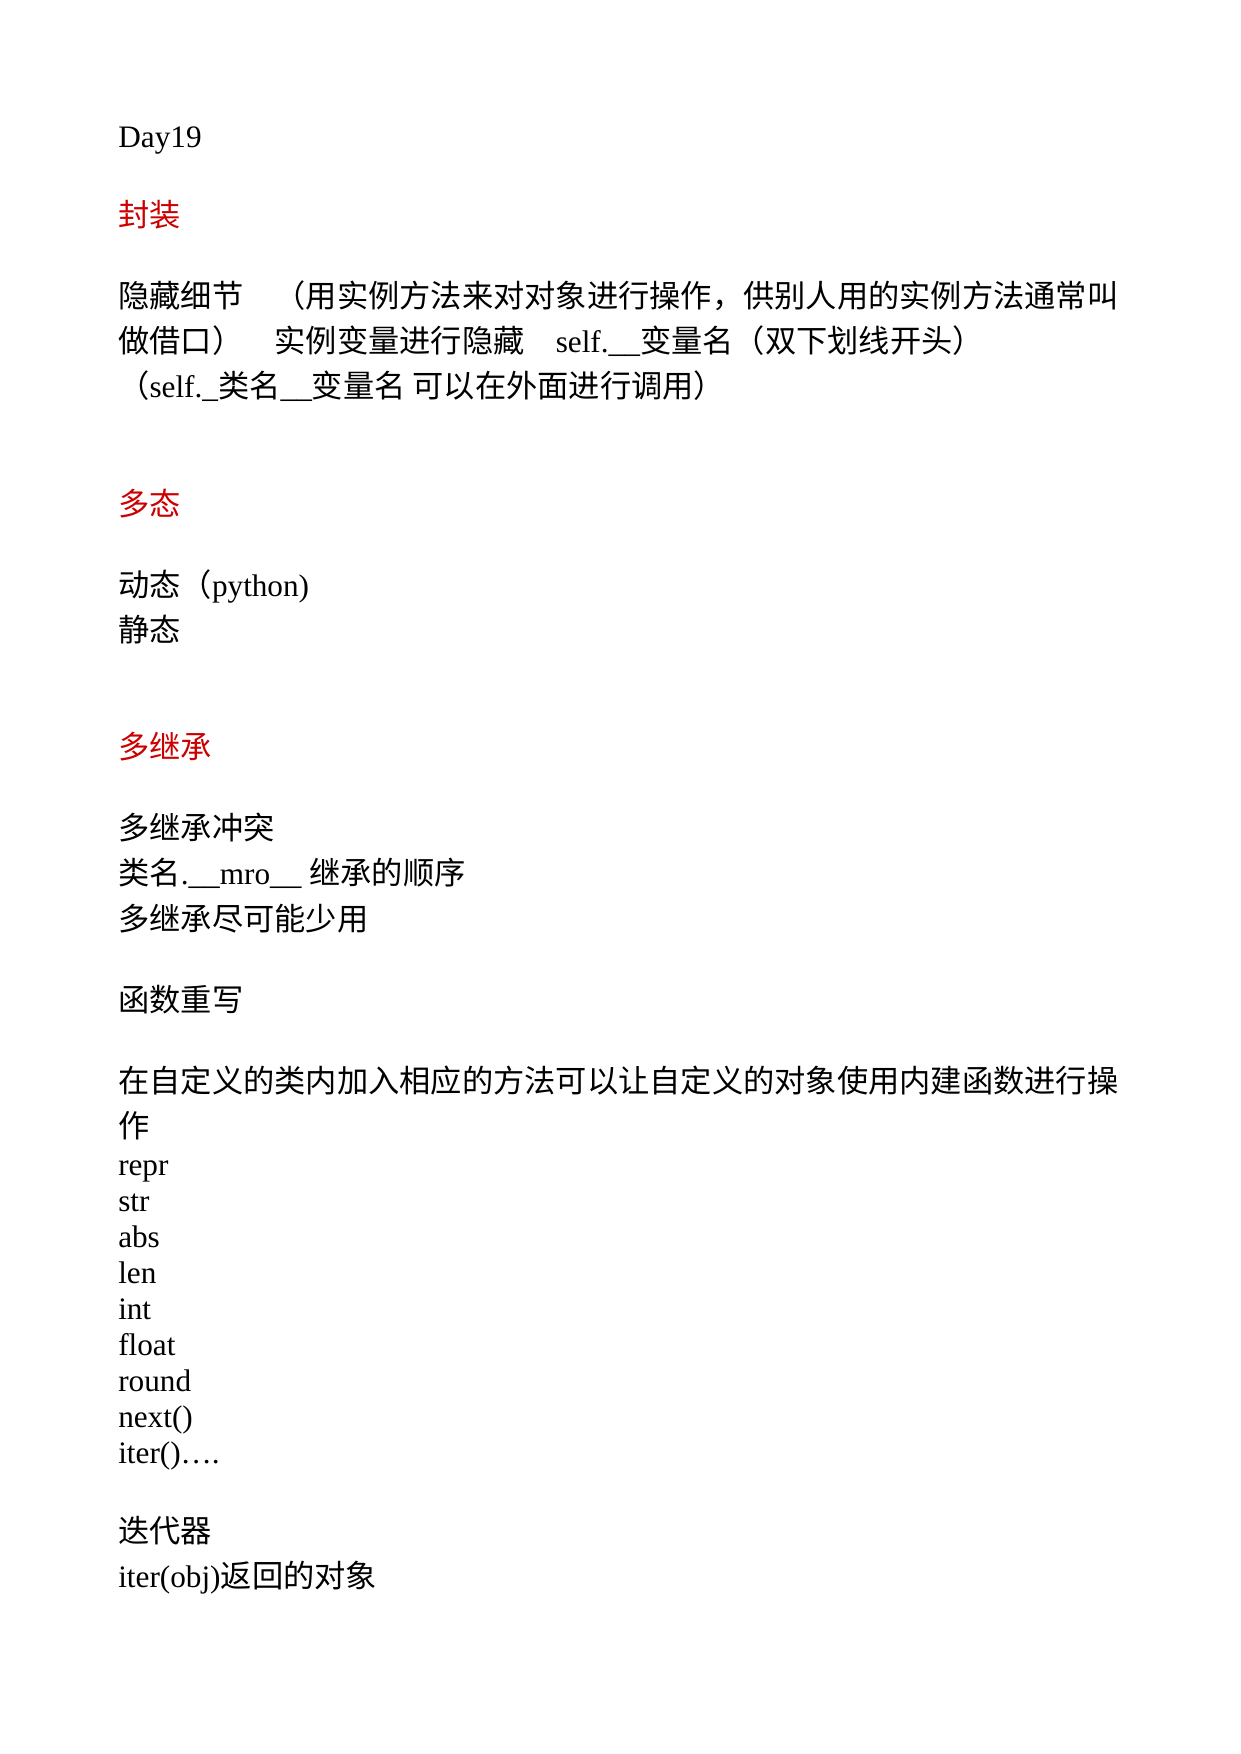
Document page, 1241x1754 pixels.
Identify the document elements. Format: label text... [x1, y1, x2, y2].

text int [118, 1290, 1122, 1326]
text 多继承 [118, 722, 1122, 767]
text str [118, 1182, 1122, 1218]
text abs [118, 1218, 1122, 1254]
text 封装 [118, 190, 1122, 235]
text round [118, 1362, 1122, 1398]
text 多态 [118, 479, 1122, 524]
text 类名.__mro__ 继承的顺序 [118, 848, 1122, 894]
text repr [118, 1146, 1122, 1182]
text 迭代器 [118, 1506, 1122, 1551]
text 多继承冲突 [118, 803, 1122, 848]
text 在自定义的类内加入相应的方法可以让自定义的对象使用内建函数进行操作 [118, 1056, 1122, 1146]
text 隐藏细节 （用实例方法来对对象进行操作，供别人用的实例方法通常叫做借口） 实例变量进行隐藏 self.__变量名（双下划线开头） （self._类名__变量名 可以在外面进行调用） [118, 271, 1122, 407]
text iter()…. [118, 1434, 1122, 1470]
text iter(obj)返回的对象 [118, 1551, 1122, 1596]
text 动态（python) [118, 560, 1122, 605]
text next() [118, 1398, 1122, 1434]
text 静态 [118, 605, 1122, 650]
text len [118, 1254, 1122, 1290]
text 函数重写 [118, 975, 1122, 1020]
text 多继承尽可能少用 [118, 894, 1122, 939]
text float [118, 1326, 1122, 1362]
text Day19 [118, 118, 1122, 154]
